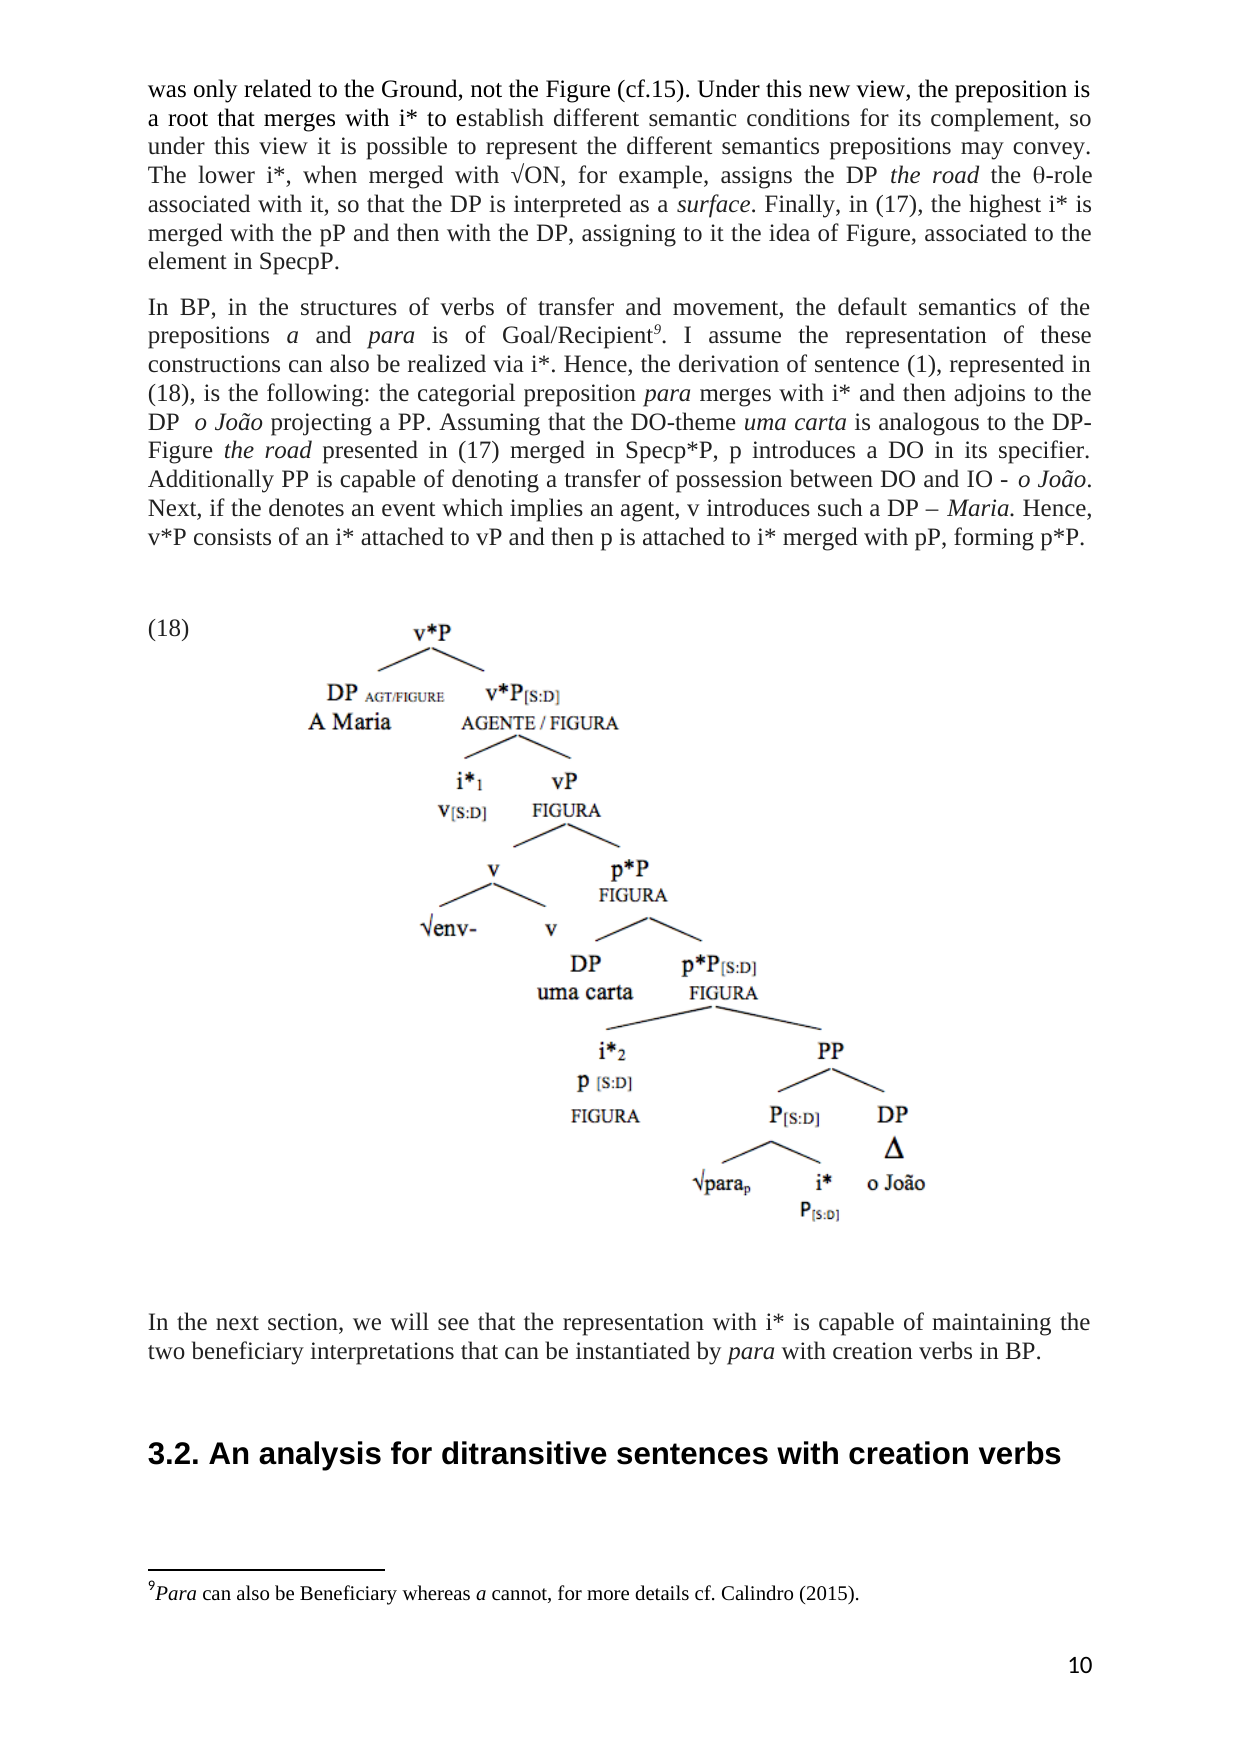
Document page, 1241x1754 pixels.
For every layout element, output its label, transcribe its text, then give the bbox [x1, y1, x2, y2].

text Para can also be Beneficiary whereas a cannot, for more details cf. Calindro (2015). [148, 1576, 1092, 1606]
text In the next section, we will see that the representation with i* is capable of maintaining the two beneficiary interpretations that can be instantiated by para with creation verbs in BP. [148, 1307, 1092, 1365]
text (18) [148, 613, 278, 641]
text In BP, in the structures of verbs of transfer and movement, the default semantics of the prepositions a and para is of Goal/Recipient. I assume the representation of these constructions can also be realized via i*. Hence, the derivation of sentence (1), represented in (18), is the following: the categorial preposition para merges with i* and then adjoins to the DP o João projecting a PP. Assuming that the DO-theme uma carta is analogous to the DP-Figure the road presented in (17) merged in Specp*P, p introduces a DO in its specifier. Additionally PP is capable of denoting a transfer of possession between DO and IO - o João. Next, if the denotes an event which implies an agent, v introduces such a DP – Maria. Hence, v*P consists of an i* attached to vP and then p is attached to i* merged with pP, forming p*P. [148, 292, 1092, 551]
text 3.2. An analysis for ditransitive sentences with creation verbs [148, 1435, 1092, 1471]
text [954, 613, 1092, 641]
picture [278, 596, 954, 1255]
text was only related to the Ground, not the Figure (cf.15). Under this new view, the preposition is a root that merges with i* to establish different semantic conditions for its complement, so under this view it is possible to represent the different semantics prepositions may convey. The lower i*, when merged with √ON, for example, assigns the DP the road the -role associated with it, so that the DP is interpreted as a surface. Finally, in (17), the highest i* is merged with the pP and then with the DP, assigning to it the idea of Figure, associated to the element in SpecpP. [148, 74, 1092, 275]
